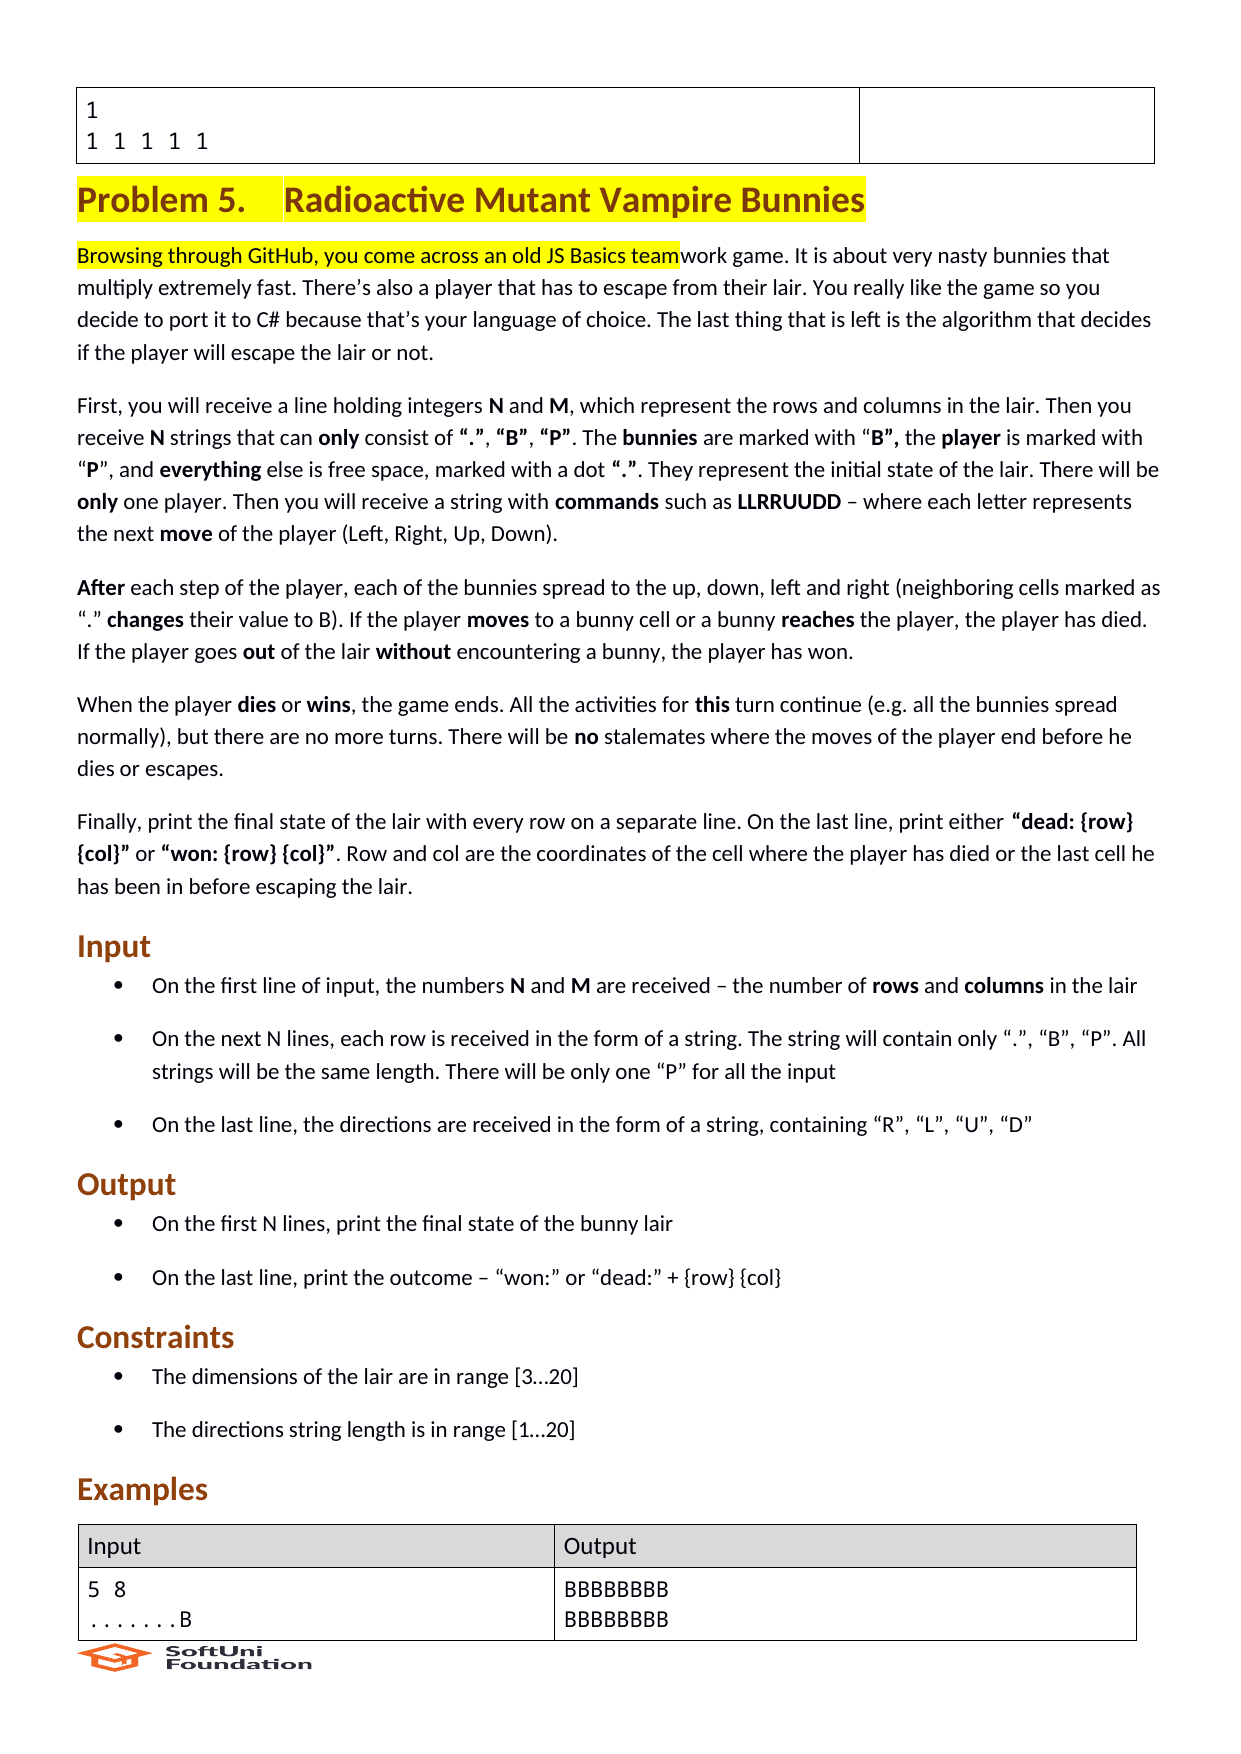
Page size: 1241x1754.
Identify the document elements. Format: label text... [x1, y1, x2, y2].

text First, you will receive a line holding integers N and M, which represent the rows and columns in the lair. Then you receive N strings that can only consist of “.”, “B”, “P”. The bunnies are marked with “B”, the player is marked with “P”, and everything else is free space, marked with a dot “.”. They represent the initial state of the lair. There will be only one player. Then you will receive a string with commands such as LLRRUUDD – where each letter represents the next move of the player (Left, Right, Up, Down). [77, 391, 1163, 548]
list On the last line, the directions are received in the form of a string, containing “R”, “L”, “U”, “D” [114, 1110, 1163, 1138]
subtitle Output [77, 1163, 1163, 1203]
subtitle Radioactive Mutant Vampire Bunnies [77, 176, 1163, 222]
picture [76, 1643, 312, 1672]
list On the last line, print the outcome – “won:” or “dead:” + {row} {col} [114, 1263, 1163, 1291]
table_cell 5 8 .......B [79, 1568, 554, 1639]
list On the first N lines, print the final state of the bunny lair [114, 1209, 1163, 1238]
table_cell BBBBBBBB BBBBBBBB [555, 1568, 1136, 1639]
table_cell [860, 88, 1154, 162]
text After each step of the player, each of the bunnies spread to the up, down, left and right (neighboring cells marked as “.” changes their value to B). If the player moves to a bunny cell or a bunny reaches the player, the player has died. If the player goes out of the lair without encountering a bunny, the player has won. [77, 573, 1163, 665]
subtitle Input [77, 925, 1163, 966]
subtitle Constraints [77, 1316, 1163, 1356]
text When the player dies or wins, the game ends. All the activities for this turn continue (e.g. all the bunnies spread normally), but there are no more turns. There will be no stalemates where the moves of the player end before he dies or escapes. [77, 690, 1163, 782]
table_cell 1 1 1 1 1 1 [77, 88, 859, 162]
table_header Output [555, 1525, 1136, 1567]
text Finally, print the final state of the lair with every row on a separate line. On the last line, print either “dead: {row} {col}” or “won: {row} {col}”. Row and col are the coordinates of the cell where the player has died or the last cell he has been in before escaping the lair. [77, 807, 1163, 900]
subtitle Examples [77, 1468, 1163, 1509]
list The dimensions of the lair are in range [3…20] [114, 1362, 1163, 1390]
table_header Input [79, 1525, 554, 1567]
text Browsing through GitHub, you come across an old JS Basics teamwork game. It is about very nasty bunnies that multiply extremely fast. There’s also a player that has to escape from their lair. You really like the game so you decide to port it to C# because that’s your language of choice. The last thing that is left is the algorithm that decides if the player will escape the lair or not. [77, 241, 1163, 366]
list On the first line of input, the numbers N and M are received – the number of rows and columns in the lair [114, 972, 1163, 999]
list The directions string length is in range [1…20] [114, 1415, 1163, 1443]
list On the next N lines, each row is received in the form of a string. The string will contain only “.”, “B”, “P”. All strings will be the same length. There will be only one “P” for all the input [114, 1024, 1163, 1085]
